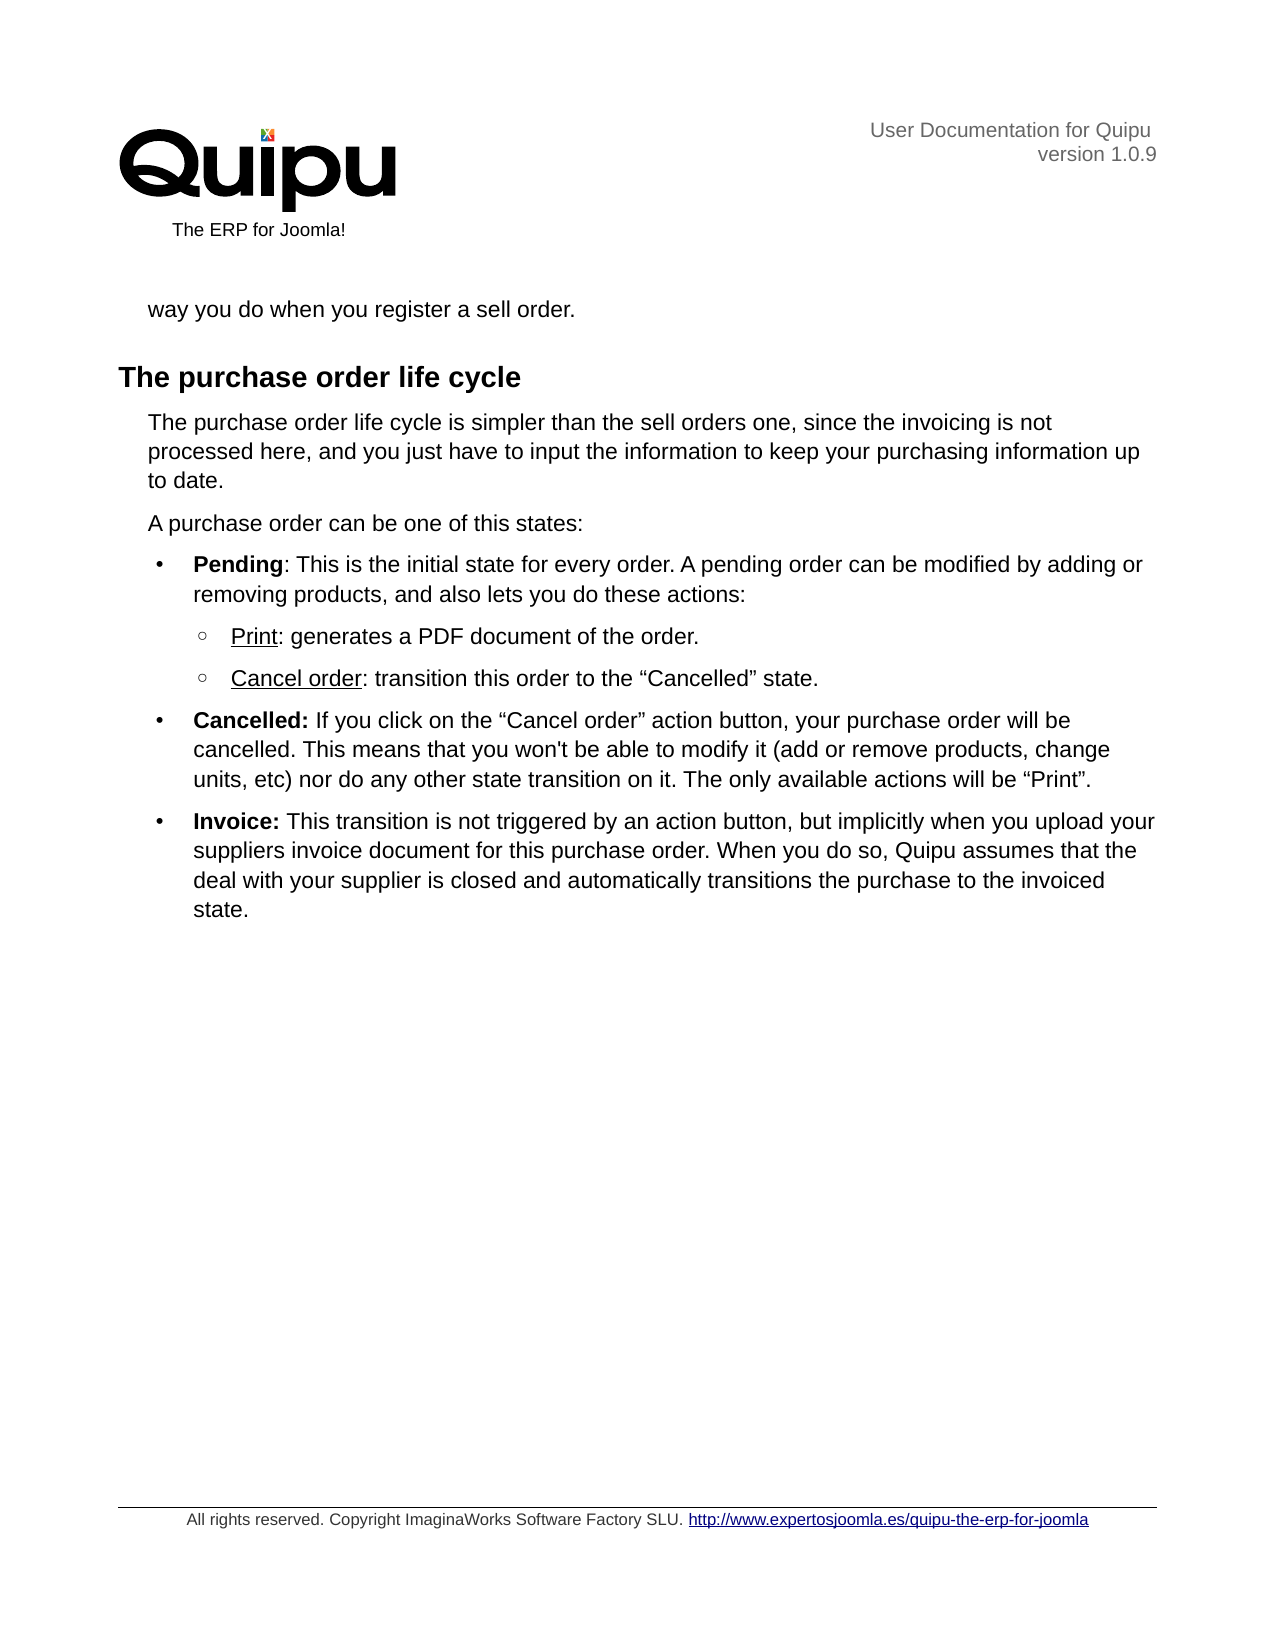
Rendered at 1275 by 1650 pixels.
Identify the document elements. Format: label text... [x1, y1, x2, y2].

list Cancelled: If you click on the “Cancel order” action button, your purchase order will be cancelled. This means that you won't be able to modify it (add or remove products, change units, etc) nor do any other state transition on it. The only available actions will be “Print”. [156, 705, 1157, 793]
text The purchase order life cycle is simpler than the sell orders one, since the invoicing is not processed here, and you just have to input the information to keep your purchasing information up to date. [148, 406, 1157, 495]
list Pending: This is the initial state for every order. A pending order can be modified by adding or removing products, and also lets you do these actions: [156, 549, 1157, 608]
list Cancel order: transition this order to the “Cancelled” state. [193, 663, 1157, 692]
list Print: generates a PDF document of the order. [193, 621, 1157, 650]
list Invoice: This transition is not triggered by an action button, but implicitly when you upload your suppliers invoice document for this purchase order. When you do so, Quipu assumes that the deal with your supplier is closed and automatically transitions the purchase to the invoiced state. [156, 806, 1157, 924]
text A purchase order can be one of this states: [148, 507, 1157, 537]
subtitle The purchase order life cycle [118, 360, 1157, 394]
text way you do when you register a sell order. [148, 293, 1157, 323]
